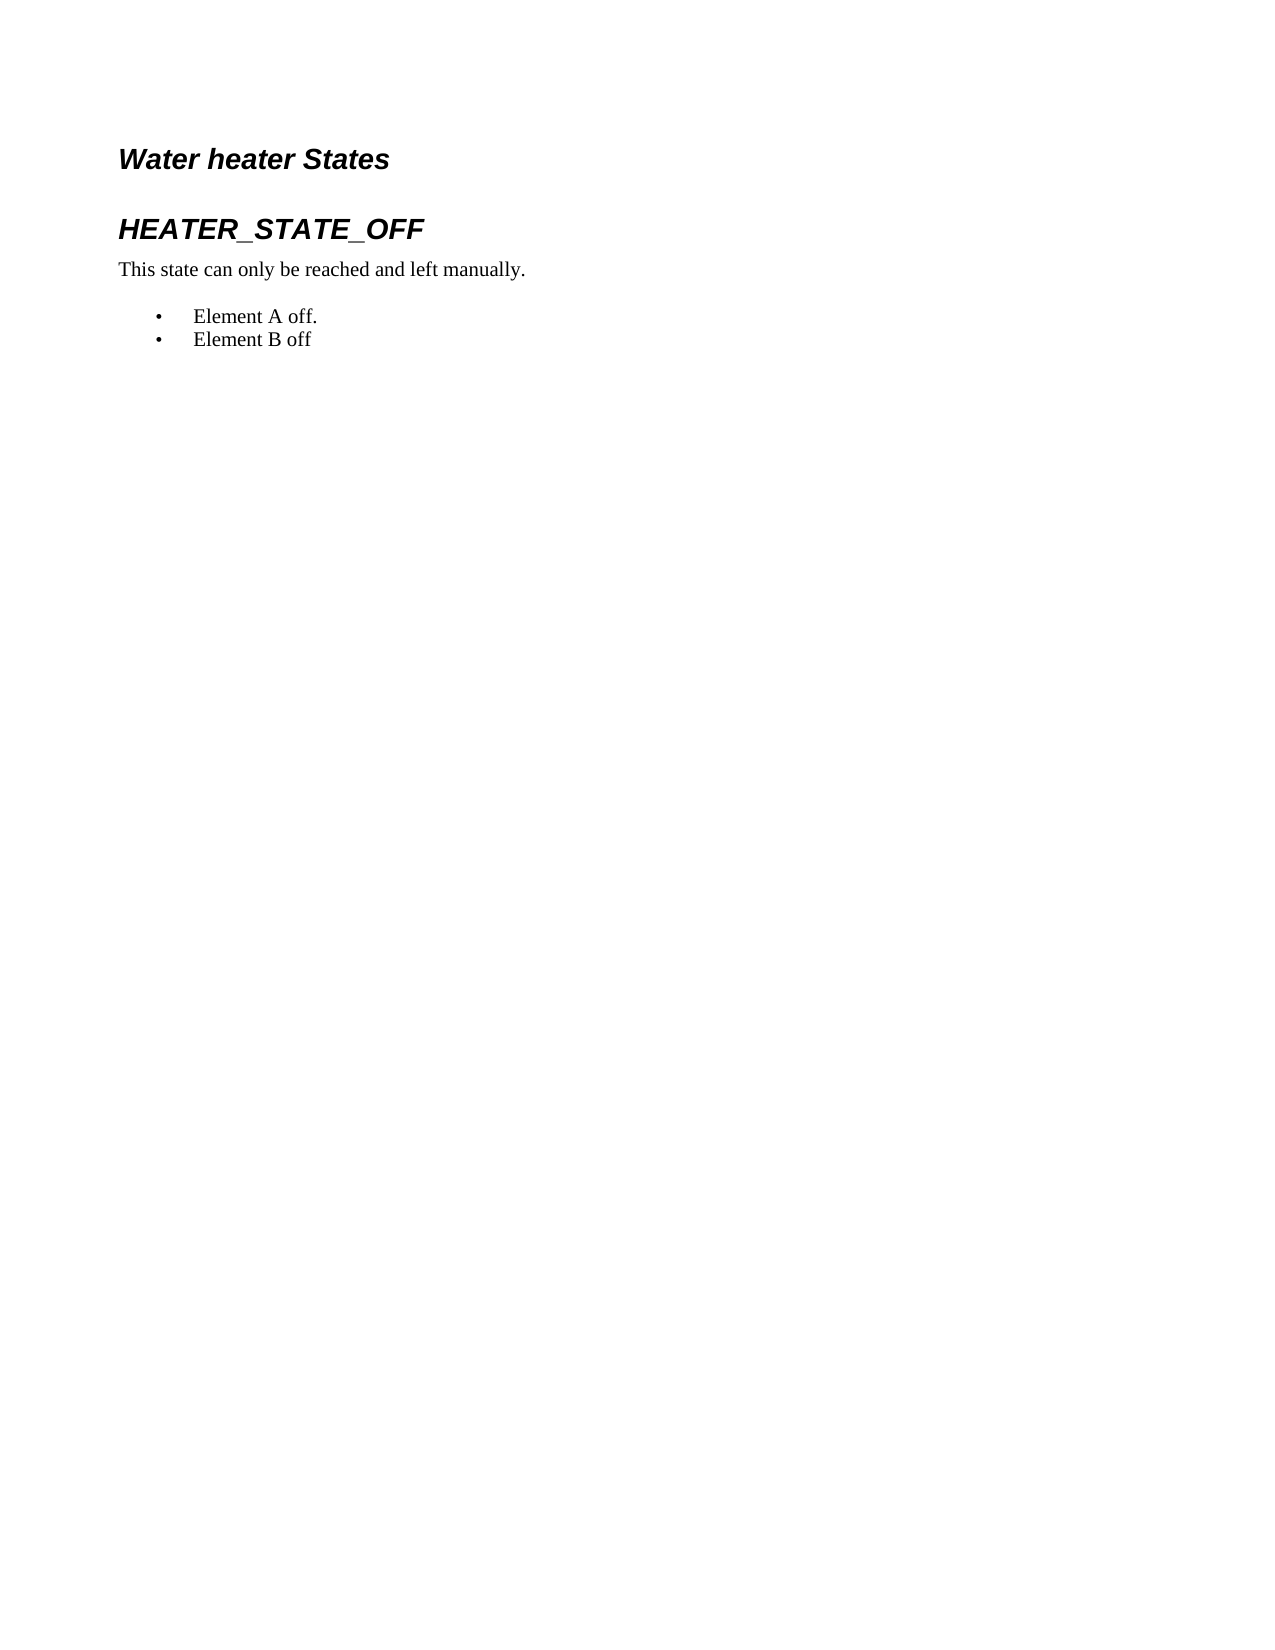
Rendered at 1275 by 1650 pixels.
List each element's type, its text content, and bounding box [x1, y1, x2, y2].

list Element B off [156, 328, 1157, 351]
subtitle HEATER_STATE_OFF [118, 213, 1157, 246]
text This state can only be reached and left manually. [118, 258, 1157, 281]
subtitle Water heater States [118, 143, 1157, 176]
list Element A off. [156, 304, 1157, 328]
